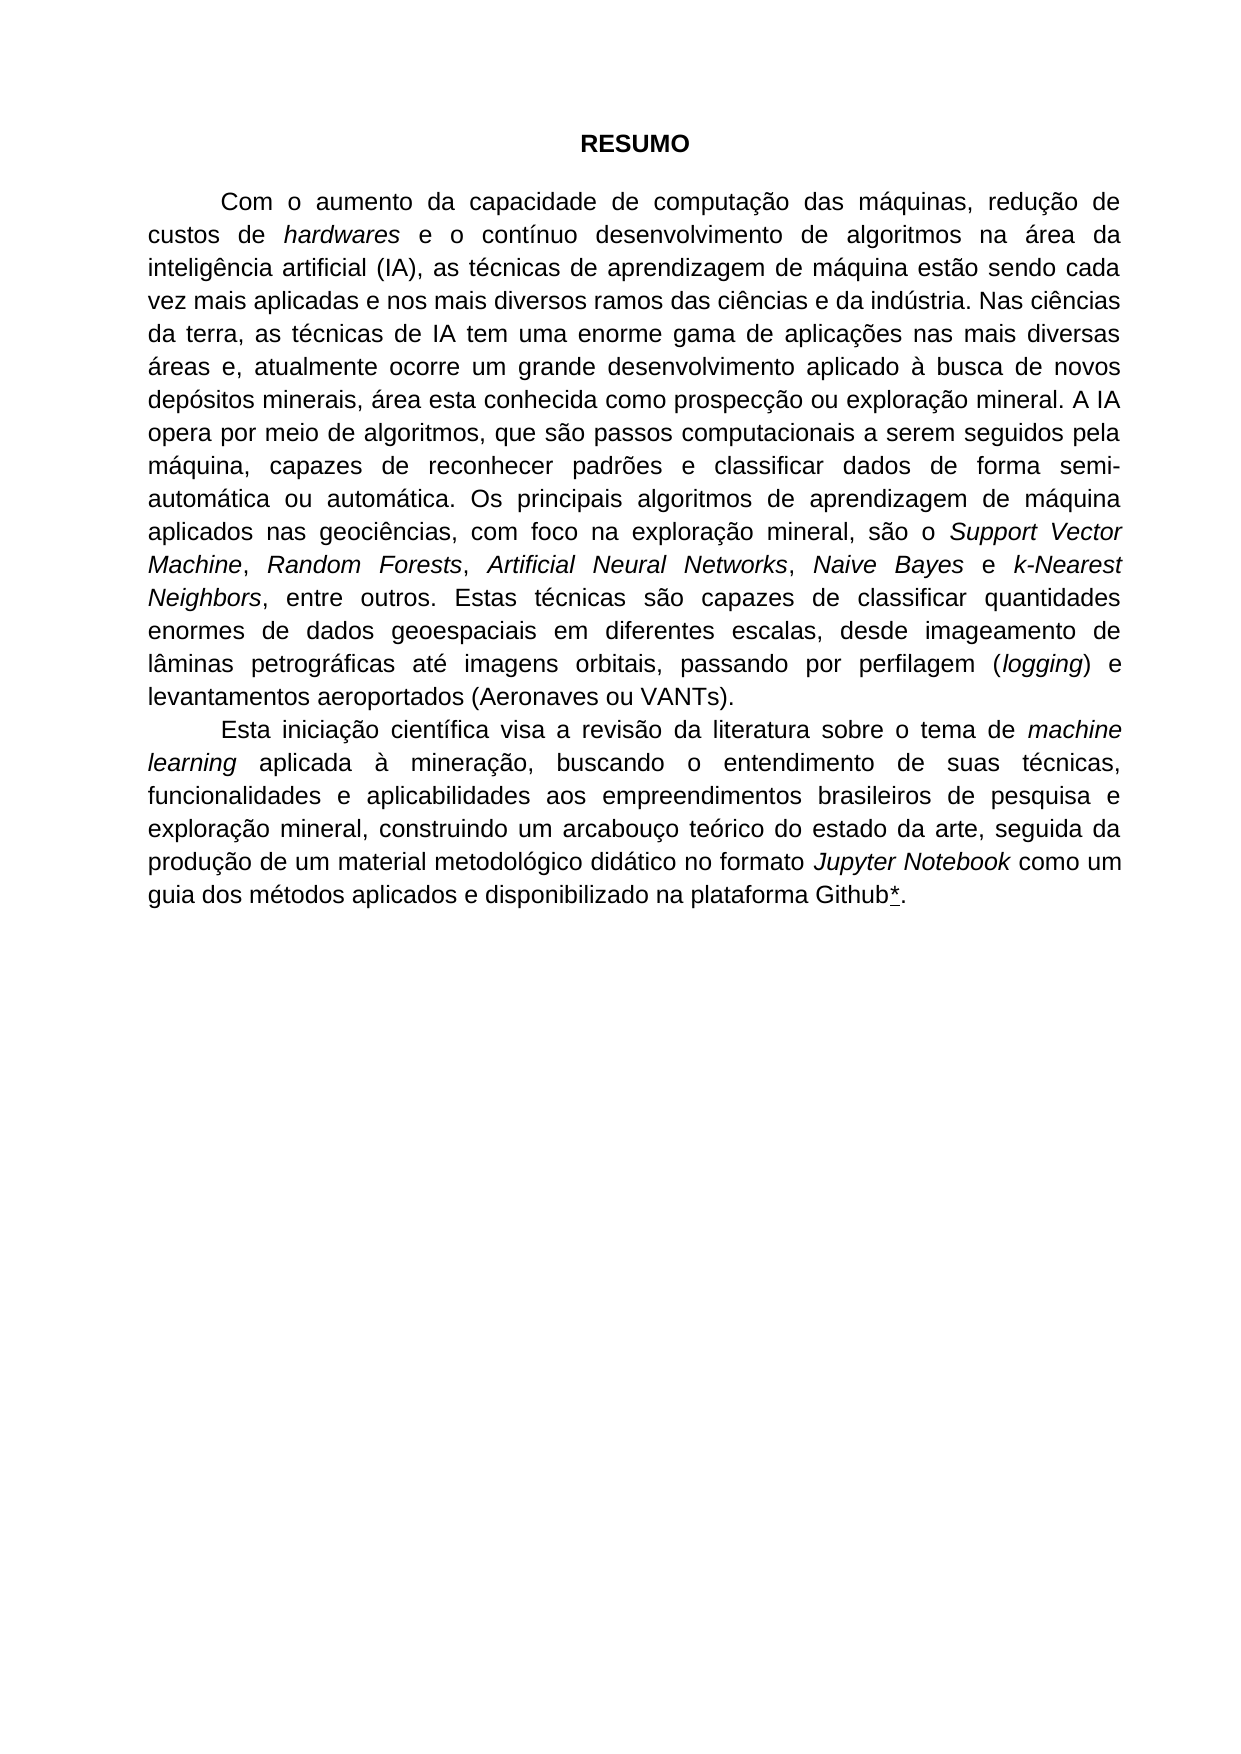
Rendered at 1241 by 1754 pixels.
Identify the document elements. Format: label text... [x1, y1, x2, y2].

text Com o aumento da capacidade de computação das máquinas, redução de custos de hardwares e o contínuo desenvolvimento de algoritmos na área da inteligência artificial (IA), as técnicas de aprendizagem de máquina estão sendo cada vez mais aplicadas e nos mais diversos ramos das ciências e da indústria. Nas ciências da terra, as técnicas de IA tem uma enorme gama de aplicações nas mais diversas áreas e, atualmente ocorre um grande desenvolvimento aplicado à busca de novos depósitos minerais, área esta conhecida como prospecção ou exploração mineral. A IA opera por meio de algoritmos, que são passos computacionais a serem seguidos pela máquina, capazes de reconhecer padrões e classificar dados de forma semi-automática ou automática. Os principais algoritmos de aprendizagem de máquina aplicados nas geociências, com foco na exploração mineral, são o Support Vector Machine, Random Forests, Artificial Neural Networks, Naive Bayes e k-Nearest Neighbors, entre outros. Estas técnicas são capazes de classificar quantidades enormes de dados geoespaciais em diferentes escalas, desde imageamento de lâminas petrográficas até imagens orbitais, passando por perfilagem (logging) e levantamentos aeroportados (Aeronaves ou VANTs). [148, 187, 1122, 711]
title RESUMO [148, 129, 1122, 157]
text Esta iniciação científica visa a revisão da literatura sobre o tema de machine learning aplicada à mineração, buscando o entendimento de suas técnicas, funcionalidades e aplicabilidades aos empreendimentos brasileiros de pesquisa e exploração mineral, construindo um arcabouço teórico do estado da arte, seguida da produção de um material metodológico didático no formato Jupyter Notebook como um guia dos métodos aplicados e disponibilizado na plataforma Github*. [148, 715, 1122, 909]
